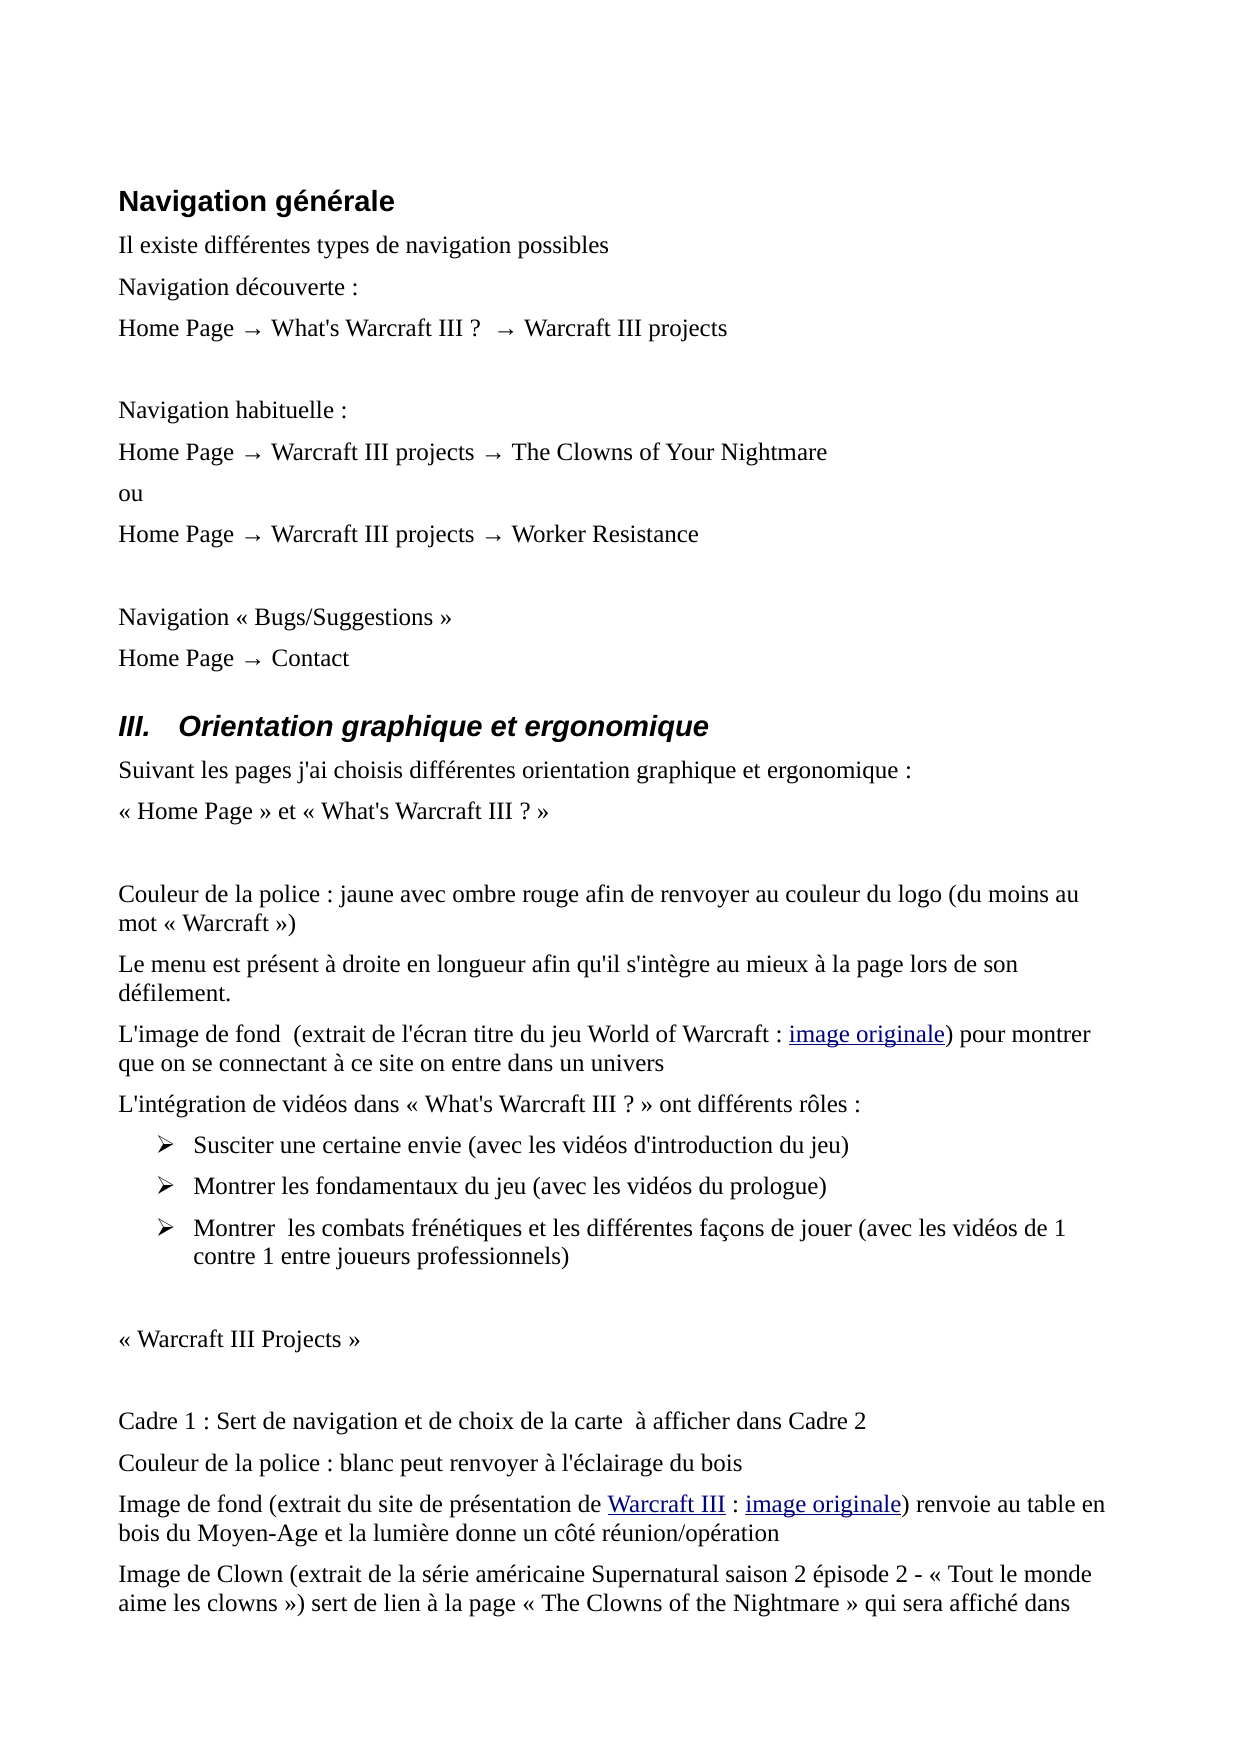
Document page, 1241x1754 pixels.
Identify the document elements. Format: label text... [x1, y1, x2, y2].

subtitle Orientation graphique et ergonomique [118, 709, 1122, 743]
text Navigation « Bugs/Suggestions » [118, 602, 1122, 630]
text Navigation habituelle : [118, 395, 1122, 424]
text Couleur de la police : blanc peut renvoyer à l'éclairage du bois [118, 1448, 1122, 1476]
text Navigation découverte : [118, 272, 1122, 300]
text Le menu est présent à droite en longueur afin qu'il s'intègre au mieux à la page lors de son défilement. [118, 949, 1122, 1006]
text L'intégration de vidéos dans « What's Warcraft III ? » ont différents rôles : [118, 1089, 1122, 1118]
text Cadre 1 : Sert de navigation et de choix de la carte à afficher dans Cadre 2 [118, 1406, 1122, 1435]
text Il existe différentes types de navigation possibles [118, 230, 1122, 259]
text ou [118, 478, 1122, 507]
text Image de Clown (extrait de la série américaine Supernatural saison 2 épisode 2 - « Tout le monde aime les clowns ») sert de lien à la page « The Clowns of the Nightmare » qui sera affiché dans [118, 1559, 1122, 1616]
text L'image de fond (extrait de l'écran titre du jeu World of Warcraft : image originale) pour montrer que on se connectant à ce site on entre dans un univers [118, 1019, 1122, 1076]
text Home Page → Warcraft III projects → Worker Resistance [118, 519, 1122, 548]
text Home Page → Warcraft III projects → The Clowns of Your Nightmare [118, 437, 1122, 465]
text « Warcraft III Projects » [118, 1324, 1122, 1353]
text Image de fond (extrait du site de présentation de Warcraft III : image originale) renvoie au table en bois du Moyen-Age et la lumière donne un côté réunion/opération [118, 1489, 1122, 1546]
text « Home Page » et « What's Warcraft III ? » [118, 796, 1122, 825]
subtitle Navigation générale [118, 184, 1122, 218]
text Couleur de la police : jaune avec ombre rouge afin de renvoyer au couleur du logo (du moins au mot « Warcraft ») [118, 879, 1122, 936]
text Home Page → What's Warcraft III ? → Warcraft III projects [118, 313, 1122, 342]
list Montrer les fondamentaux du jeu (avec les vidéos du prologue) [156, 1171, 1122, 1200]
text Home Page → Contact [118, 643, 1122, 672]
list Susciter une certaine envie (avec les vidéos d'introduction du jeu) [156, 1130, 1122, 1159]
list Montrer les combats frénétiques et les différentes façons de jouer (avec les vidéos de 1 contre 1 entre joueurs professionnels) [156, 1213, 1122, 1270]
text Suivant les pages j'ai choisis différentes orientation graphique et ergonomique : [118, 755, 1122, 784]
